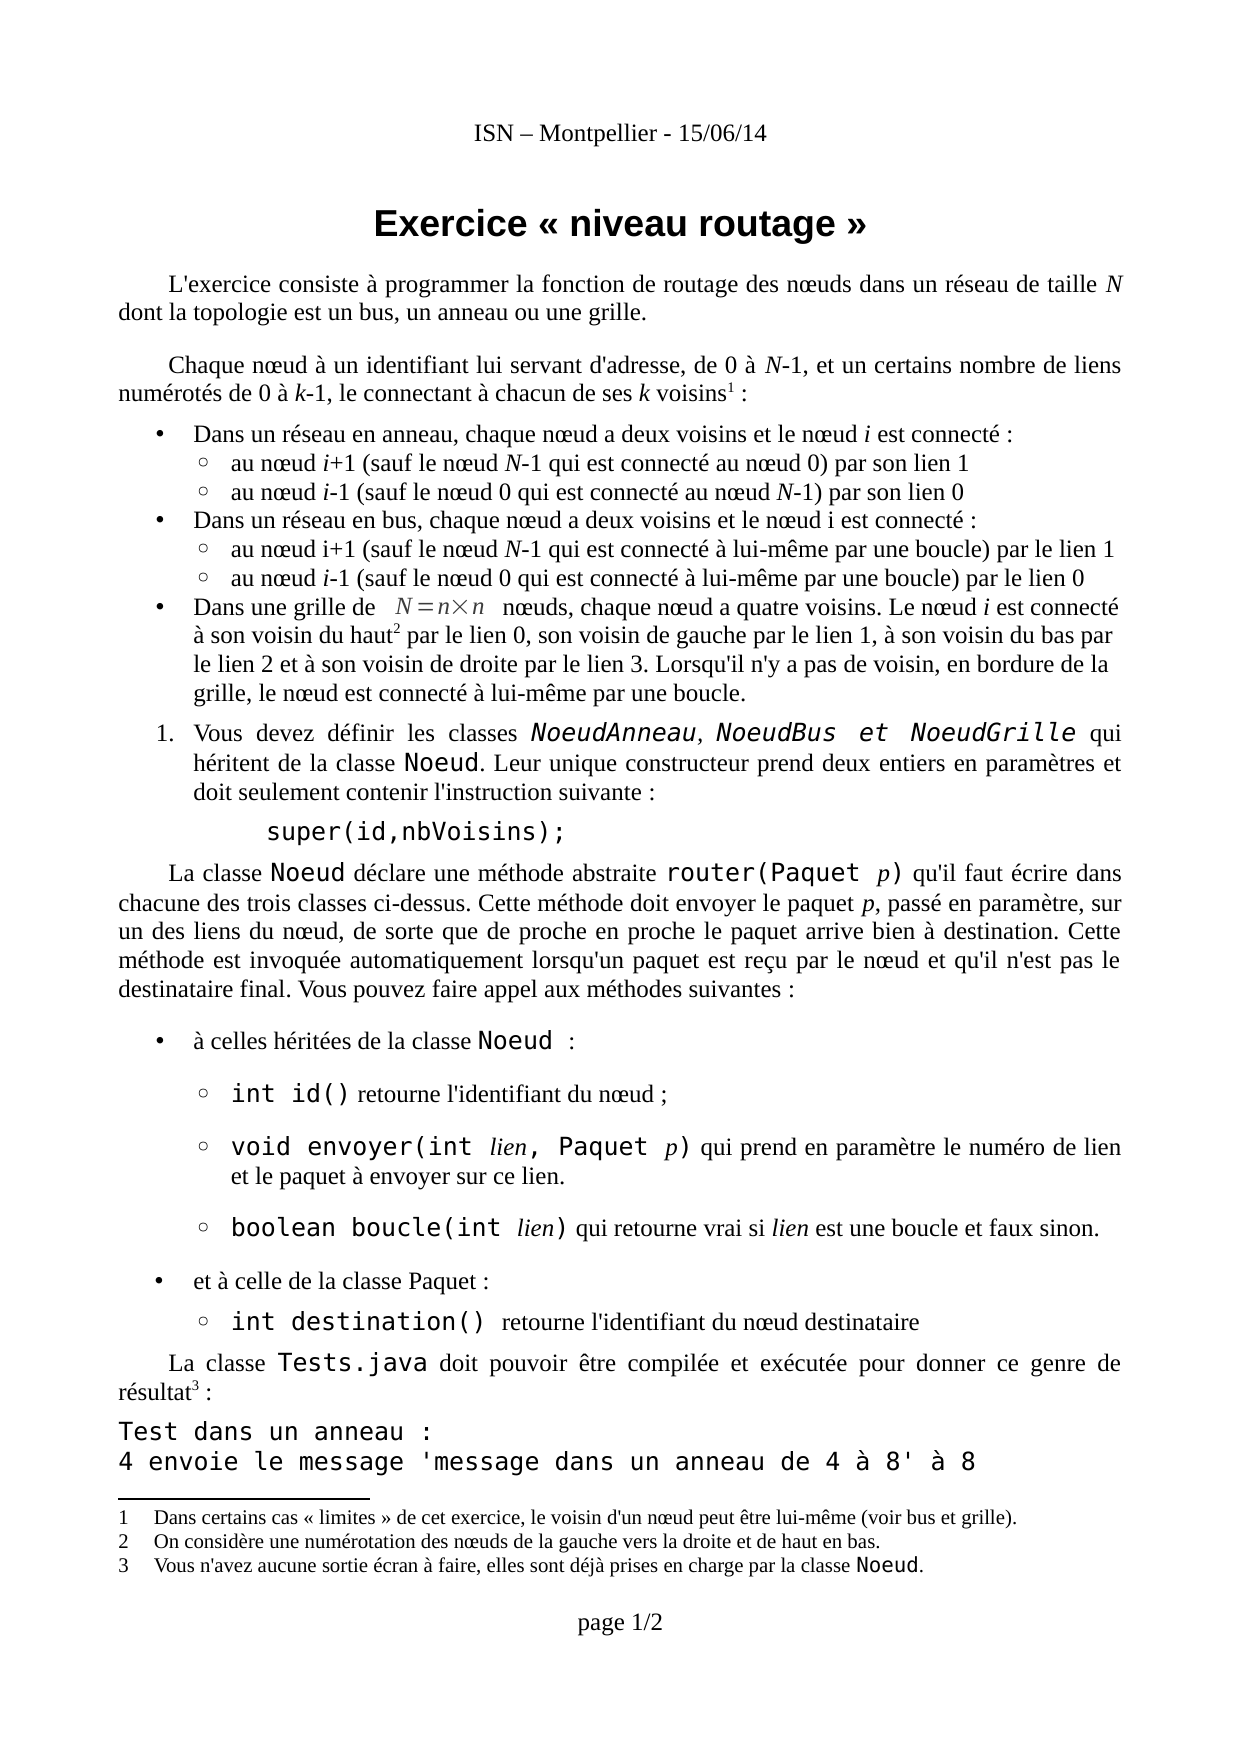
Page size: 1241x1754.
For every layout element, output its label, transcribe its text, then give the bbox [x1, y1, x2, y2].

text L'exercice consiste à programmer la fonction de routage des nœuds dans un réseau de taille N dont la topologie est un bus, un anneau ou une grille. [118, 269, 1122, 326]
text Test dans un anneau : [118, 1417, 1122, 1447]
text Chaque nœud à un identifiant lui servant d'adresse, de 0 à N-1, et un certains nombre de liens numérotés de 0 à k-1, le connectant à chacun de ses k voisins : [118, 350, 1122, 407]
title Exercice « niveau routage » [118, 201, 1122, 244]
list Dans un réseau en bus, chaque nœud a deux voisins et le nœud i est connecté : [156, 505, 1122, 534]
text La classe Noeud déclare une méthode abstraite router(Paquet p) qu'il faut écrire dans chacune des trois classes ci-dessus. Cette méthode doit envoyer le paquet p, passé en paramètre, sur un des liens du nœud, de sorte que de proche en proche le paquet arrive bien à destination. Cette méthode est invoquée automatiquement lorsqu'un paquet est reçu par le nœud et qu'il n'est pas le destinataire final. Vous pouvez faire appel aux méthodes suivantes : [118, 858, 1122, 1003]
list int destination() retourne l'identifiant du nœud destinataire [193, 1307, 1122, 1336]
list et à celle de la classe Paquet : [154, 1266, 1122, 1295]
text super(id,nbVoisins); [118, 817, 1122, 847]
list void envoyer(int lien, Paquet p) qui prend en paramètre le numéro de lien et le paquet à envoyer sur ce lien. [193, 1132, 1122, 1190]
text Vous n'avez aucune sortie écran à faire, elles sont déjà prises en charge par la classe Noeud. [118, 1553, 1122, 1578]
list Vous devez définir les classes NoeudAnneau, NoeudBus et NoeudGrille qui héritent de la classe Noeud. Leur unique constructeur prend deux entiers en paramètres et doit seulement contenir l'instruction suivante : [156, 718, 1122, 806]
list au nœud i+1 (sauf le nœud N-1 qui est connecté au nœud 0) par son lien 1 [193, 448, 1122, 477]
list au nœud i-1 (sauf le nœud 0 qui est connecté à lui-même par une boucle) par le lien 0 [193, 563, 1122, 592]
list int id() retourne l'identifiant du nœud ; [193, 1079, 1122, 1108]
list Dans une grille denœuds, chaque nœud a quatre voisins. Le nœud i est connecté à son voisin du haut par le lien 0, son voisin de gauche par le lien 1, à son voisin du bas par le lien 2 et à son voisin de droite par le lien 3. Lorsqu'il n'y a pas de voisin, en bordure de la grille, le nœud est connecté à lui-même par une boucle. [156, 592, 1122, 707]
list à celles héritées de la classe Noeud : [156, 1026, 1122, 1055]
text Dans certains cas « limites » de cet exercice, le voisin d'un nœud peut être lui-même (voir bus et grille). [118, 1505, 1122, 1529]
list boolean boucle(int lien) qui retourne vrai si lien est une boucle et faux sinon. [193, 1213, 1122, 1243]
text La classe Tests.java doit pouvoir être compilée et exécutée pour donner ce genre de résultat : [118, 1348, 1122, 1406]
list au nœud i+1 (sauf le nœud N-1 qui est connecté à lui-même par une boucle) par le lien 1 [193, 534, 1122, 563]
list Dans un réseau en anneau, chaque nœud a deux voisins et le nœud i est connecté : [156, 419, 1122, 448]
list au nœud i-1 (sauf le nœud 0 qui est connecté au nœud N-1) par son lien 0 [193, 477, 1122, 505]
text 4 envoie le message 'message dans un anneau de 4 à 8' à 8 [118, 1447, 1122, 1476]
list On considère une numérotation des nœuds de la gauche vers la droite et de haut en bas. [118, 1529, 1122, 1553]
